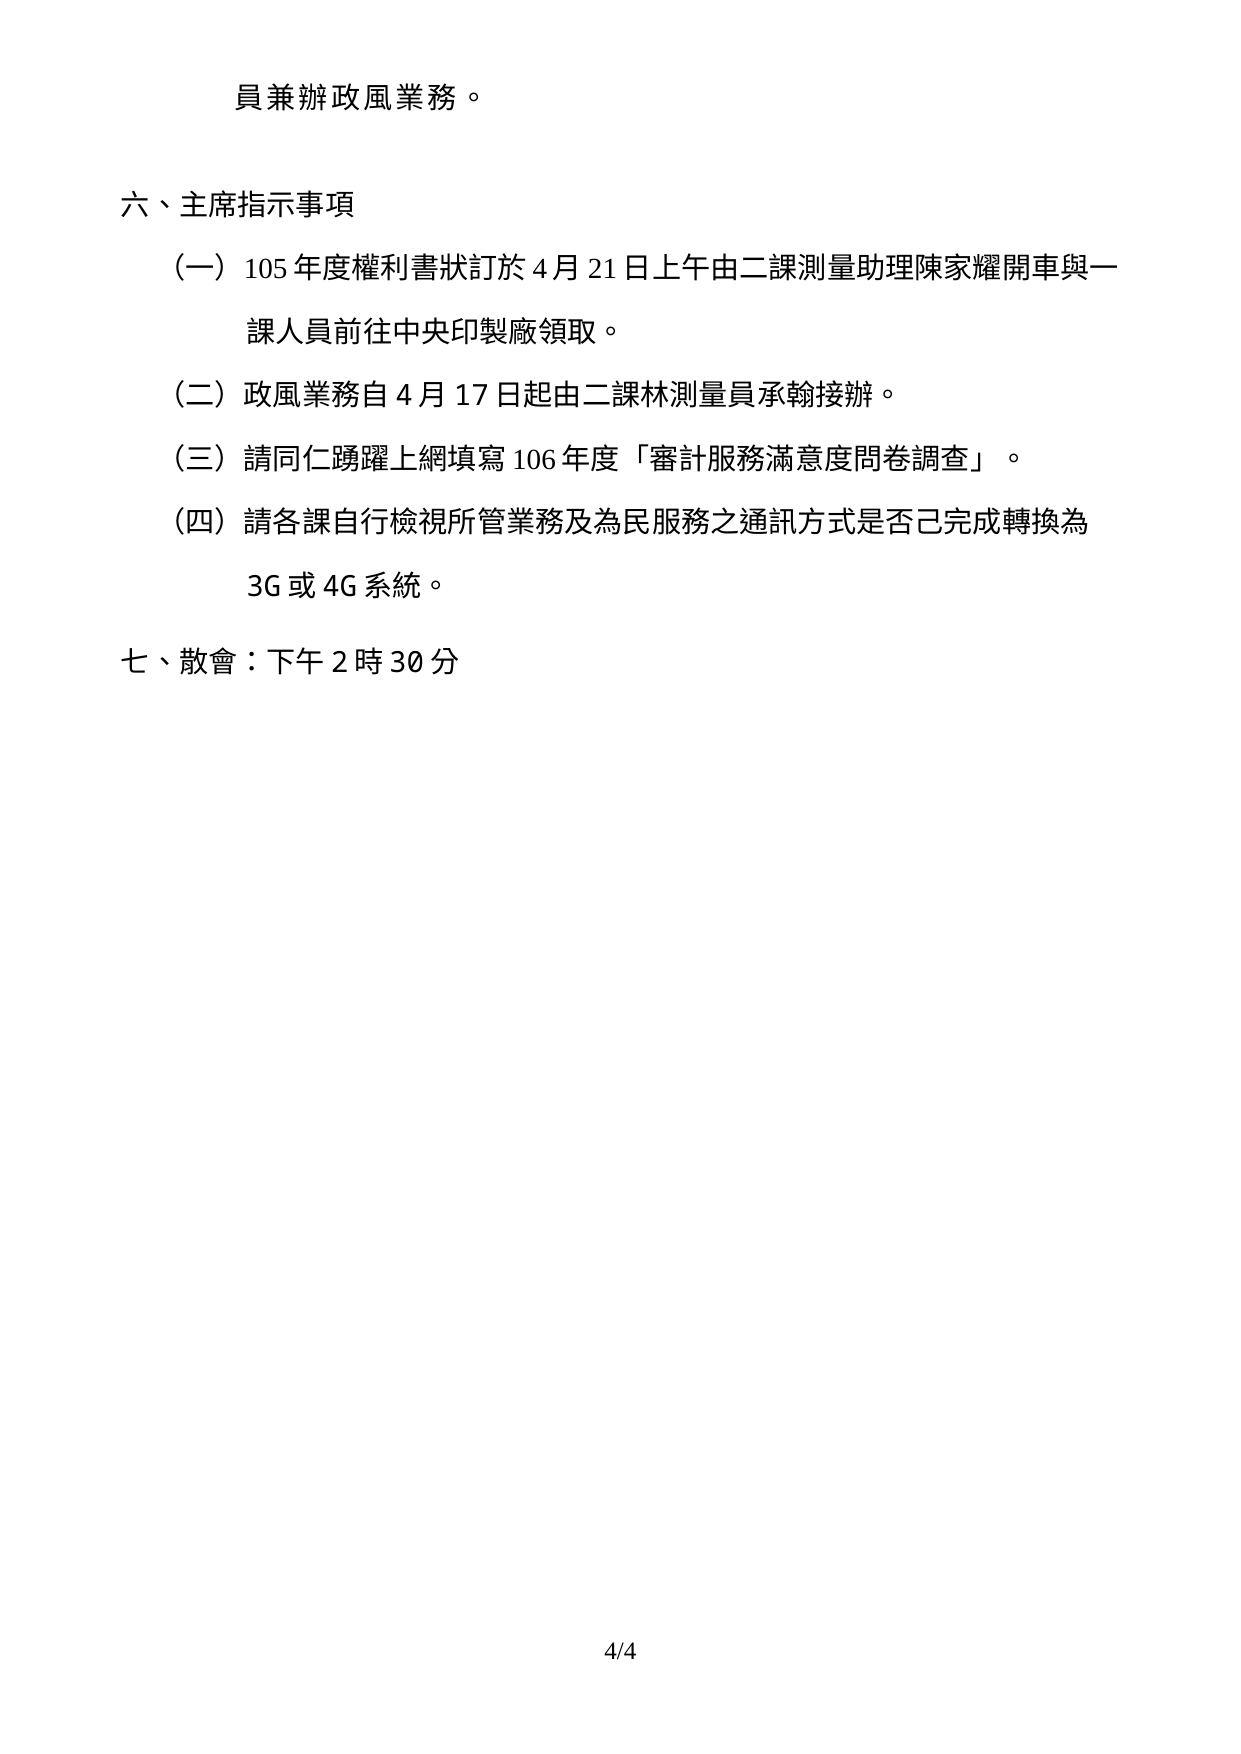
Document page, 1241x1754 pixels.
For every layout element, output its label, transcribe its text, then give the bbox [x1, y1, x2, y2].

list 請各課自行檢視所管業務及為民服務之通訊方式是否己完成轉換為3G或4G系統。 [156, 499, 1122, 605]
list 請同仁踴躍上網填寫106年度「審計服務滿意度問卷調查」。 [156, 435, 1122, 478]
list 105年度權利書狀訂於4月21日上午由二課測量助理陳家耀開車與一課人員前往中央印製廠領取。 [156, 245, 1122, 351]
list 政風業務自4月17日起由二課林測量員承翰接辦。 [156, 372, 1122, 414]
list 散會：下午2時30分 [119, 638, 1122, 681]
list 目前測量課長代理主任並兼辦政風，經基隆市政府政風處指示，代理機關首長屆滿3個月不宜再兼辦政風業務，應另擇適當人員兼辦政風業務。 [197, 75, 1122, 117]
list 主席指示事項 [119, 182, 1122, 224]
